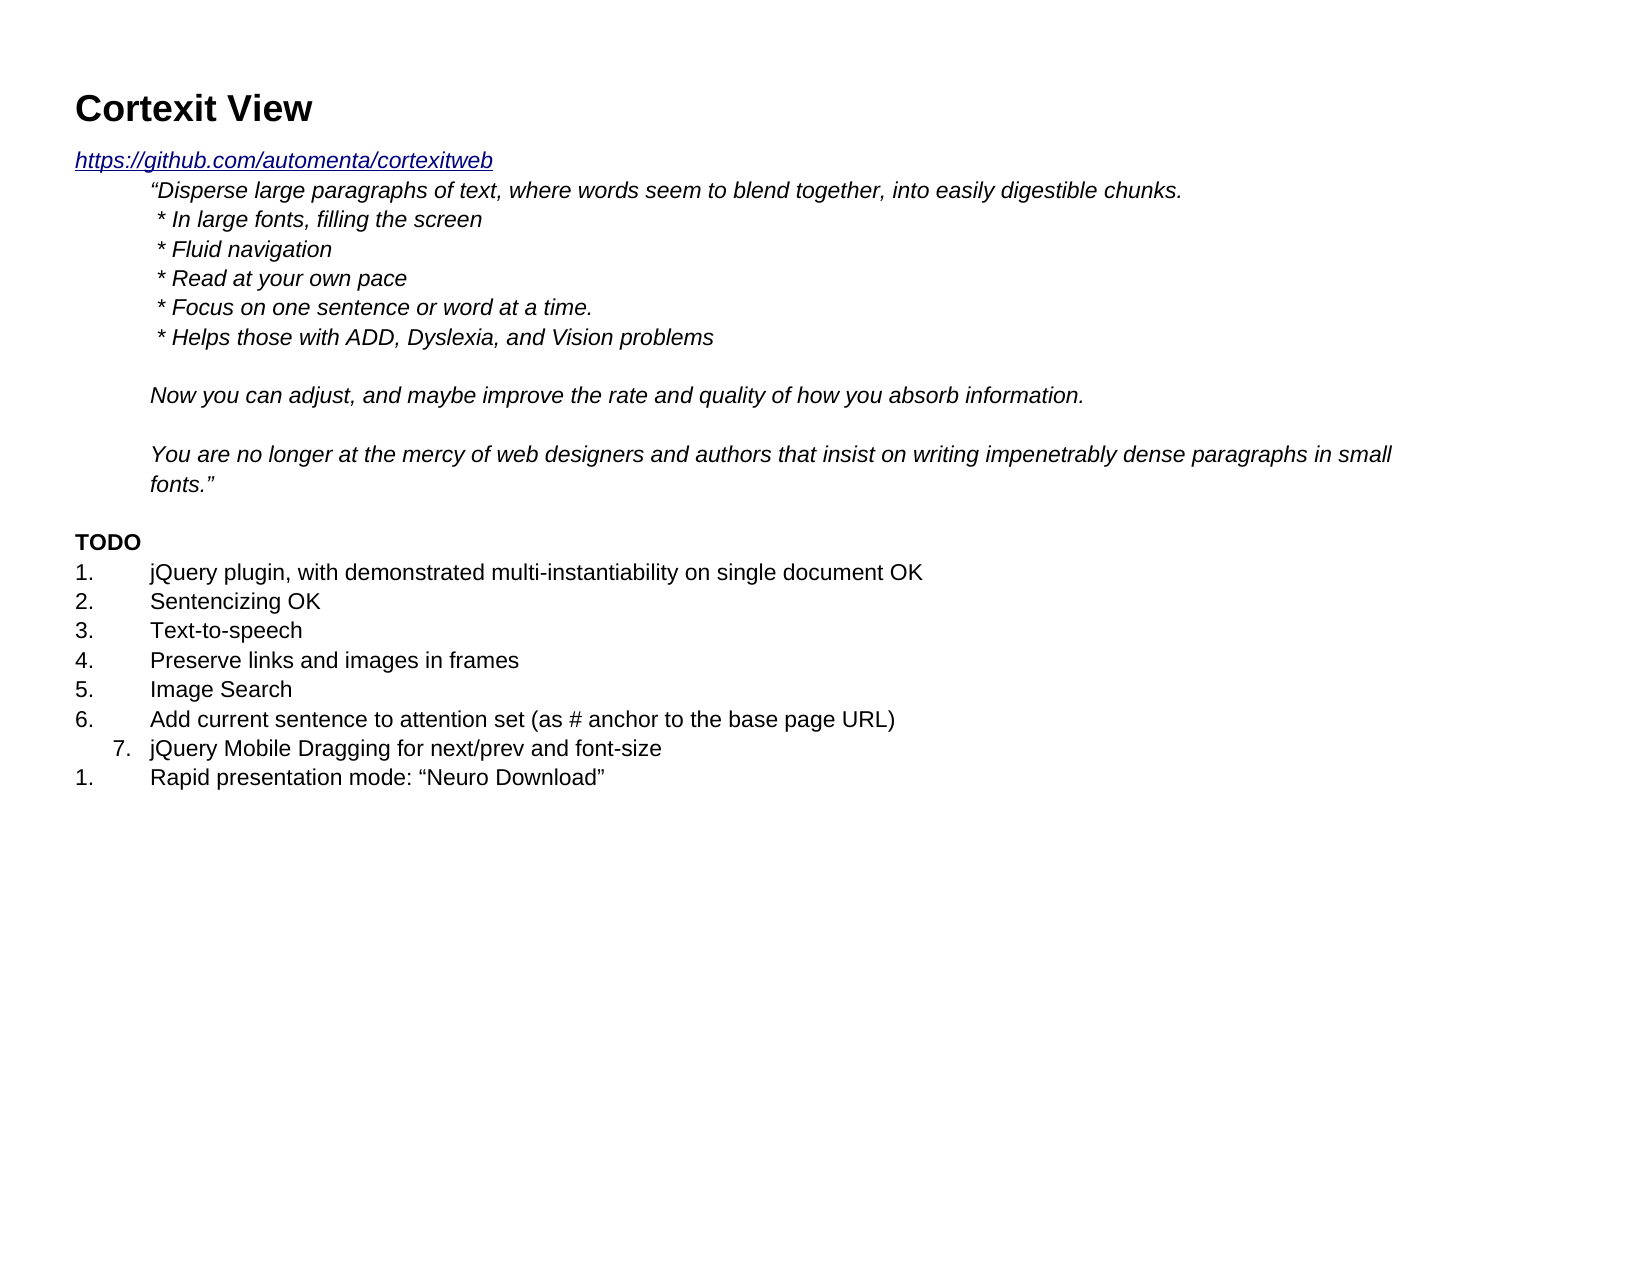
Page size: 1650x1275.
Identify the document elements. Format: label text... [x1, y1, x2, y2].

list Add current sentence to attention set (as # anchor to the base page URL) [75, 706, 1312, 732]
text “Disperse large paragraphs of text, where words seem to blend together, into easily digestible chunks. * In large fonts, filling the screen * Fluid navigation * Read at your own pace * Focus on one sentence or word at a time. * Helps those with ADD, Dyslexia, and Vision problems Now you can adjust, and maybe improve the rate and quality of how you absorb information. You are no longer at the mercy of web designers and authors that insist on writing impenetrably dense paragraphs in small fonts.” [150, 177, 1462, 497]
list Preserve links and images in frames [75, 647, 1312, 673]
list jQuery plugin, with demonstrated multi-instantiability on single document OK [75, 559, 1312, 585]
list Sentencizing OK [75, 589, 1312, 614]
list Image Search [75, 677, 1312, 702]
list Text-to-speech [75, 618, 1312, 644]
list jQuery Mobile Dragging for next/prev and font-size [112, 736, 1462, 761]
text TODO [75, 530, 1462, 556]
text https://github.com/automenta/cortexitweb [75, 148, 1462, 174]
list Rapid presentation mode: “Neuro Download” [75, 765, 1312, 791]
subtitle Cortexit View [75, 87, 1312, 129]
